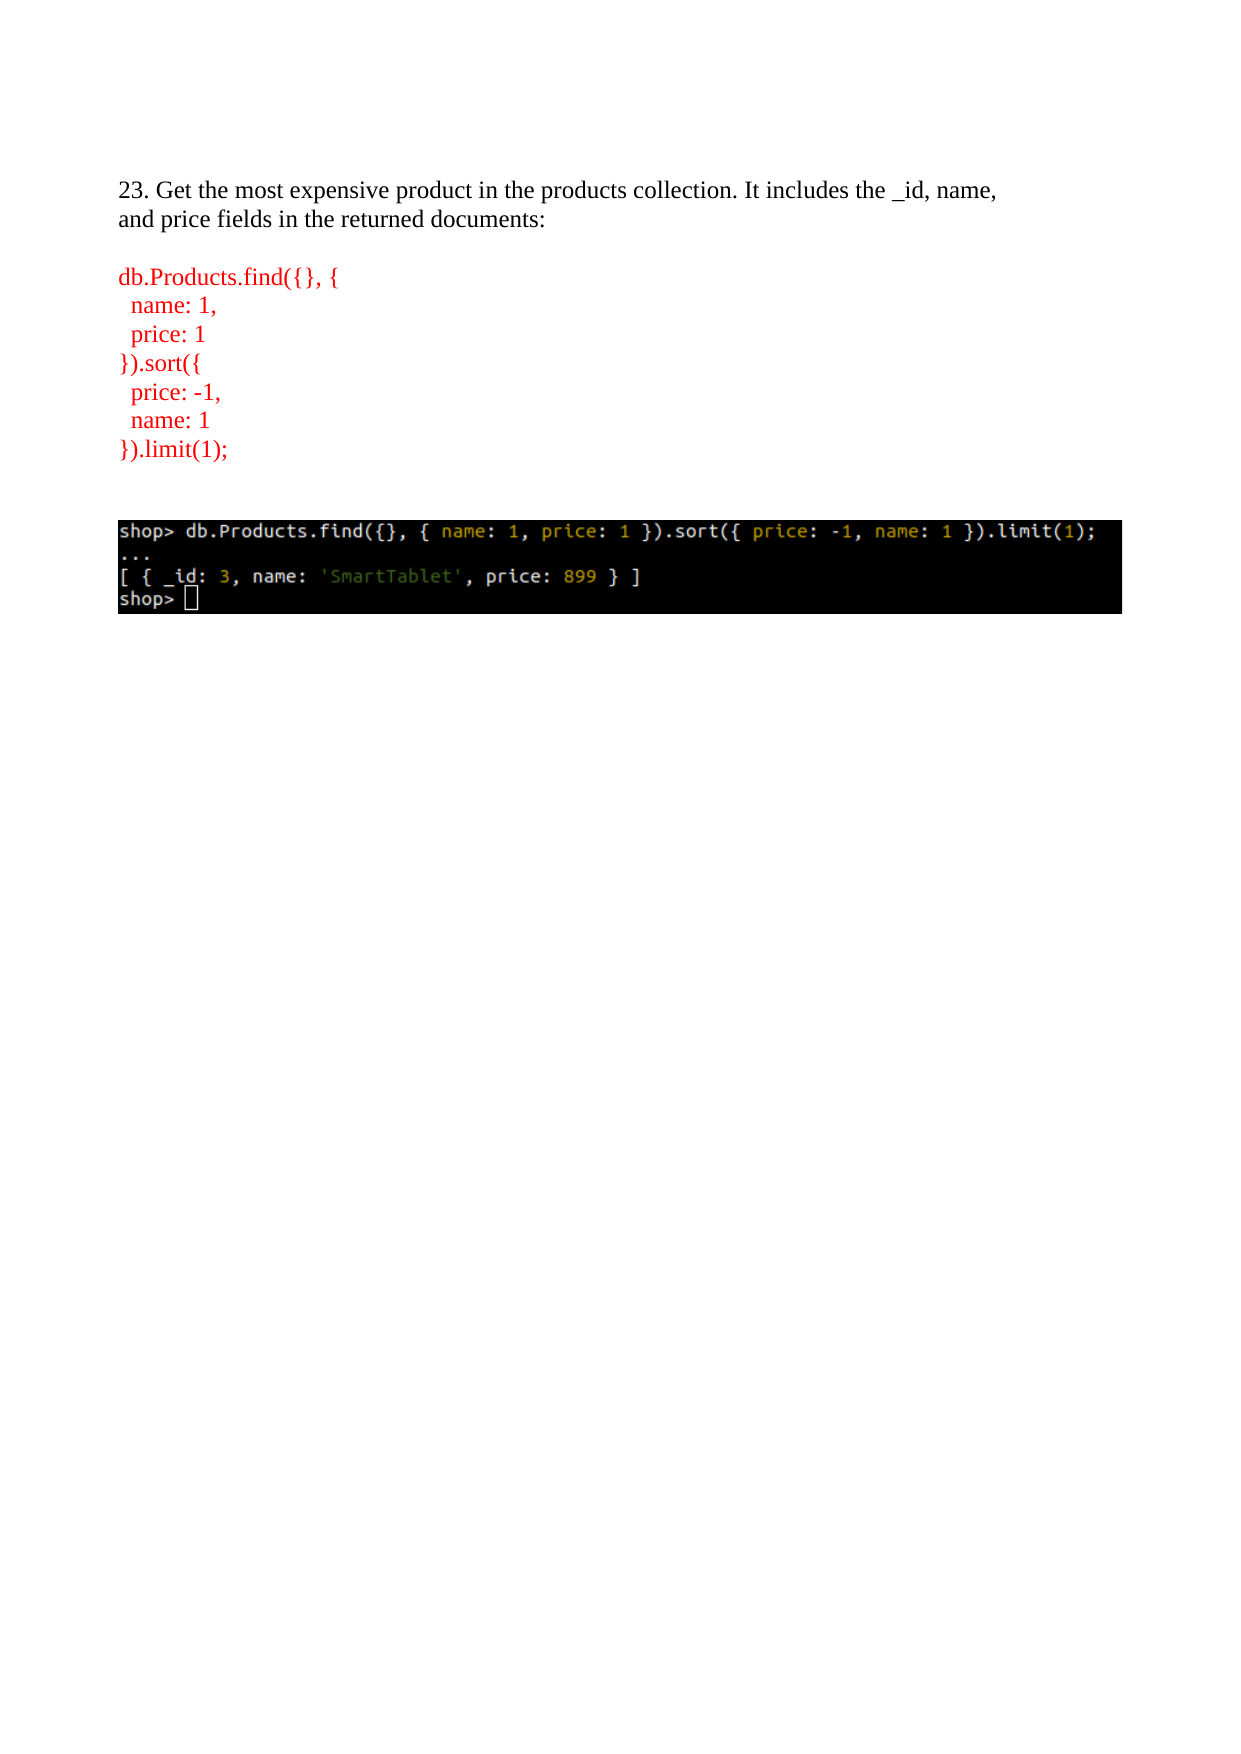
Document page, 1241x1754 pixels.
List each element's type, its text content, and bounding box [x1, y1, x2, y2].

text name: 1, [118, 291, 1122, 319]
text price: 1 [118, 319, 1122, 348]
text price: -1, [118, 377, 1122, 406]
picture [118, 520, 1123, 614]
text name: 1 [118, 406, 1122, 434]
text }).limit(1); [118, 434, 1122, 463]
text }).sort({ [118, 348, 1122, 377]
text 23. Get the most expensive product in the products collection. It includes the _id, name, [118, 176, 1122, 204]
text and price fields in the returned documents: [118, 204, 1122, 233]
text db.Products.find({}, { [118, 262, 1122, 291]
